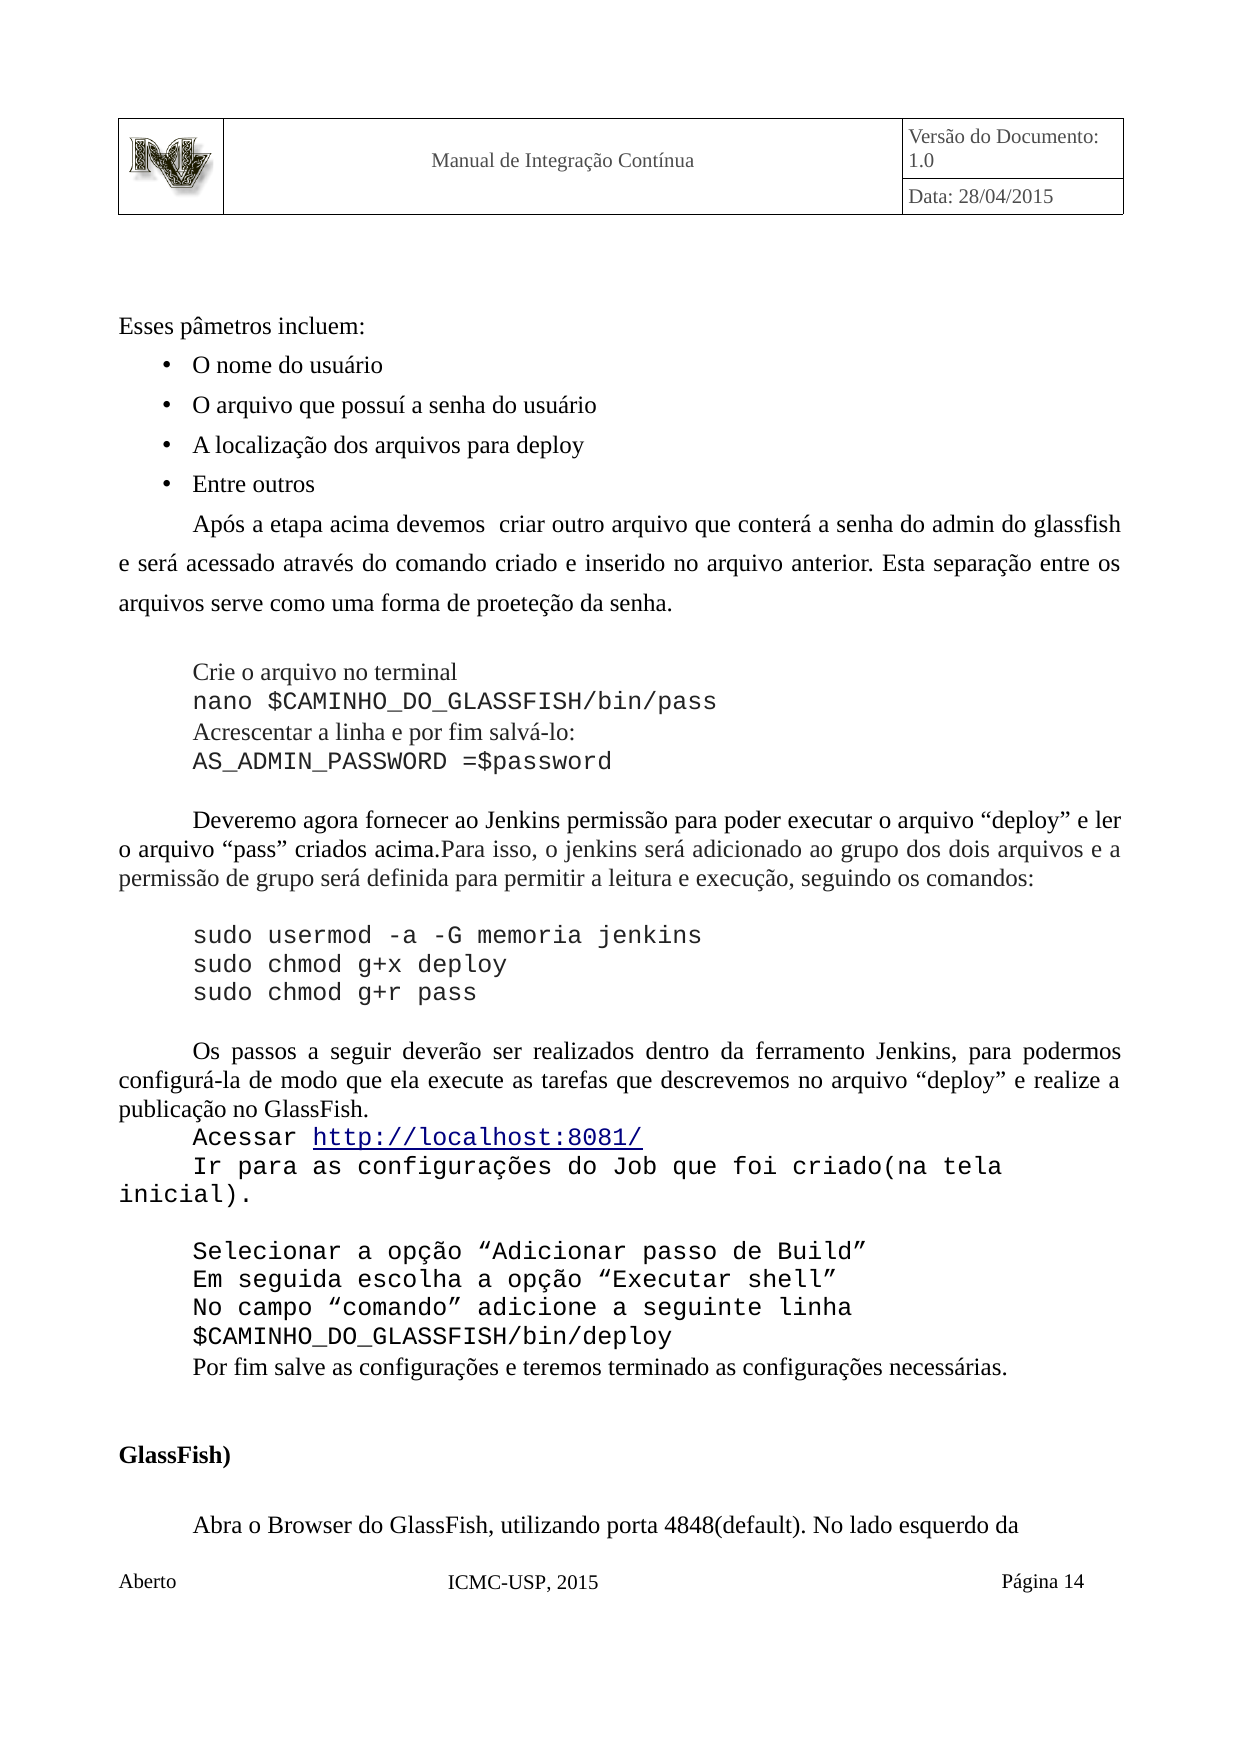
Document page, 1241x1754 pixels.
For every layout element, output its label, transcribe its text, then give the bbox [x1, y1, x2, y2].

text GlassFish) [118, 1440, 1122, 1469]
text Por fim salve as configurações e teremos terminado as configurações necessárias. [118, 1352, 1122, 1382]
text Os passos a seguir deverão ser realizados dentro da ferramento Jenkins, para podermos configurá-la de modo que ela execute as tarefas que descrevemos no arquivo “deploy” e realize a publicação no GlassFish. [118, 1036, 1122, 1122]
text Esses pâmetros incluem: [118, 311, 1122, 340]
text Acrescentar a linha e por fim salvá-lo: [118, 717, 1122, 746]
text Abra o Browser do GlassFish, utilizando porta 4848(default). No lado esquerdo da [118, 1510, 1122, 1539]
text Ir para as configurações do Job que foi criado(na tela inicial). [118, 1153, 1122, 1210]
text Crie o arquivo no terminal [118, 657, 1122, 686]
text $CAMINHO_DO_GLASSFISH/bin/deploy [118, 1323, 1122, 1352]
text No campo “comando” adicione a seguinte linha [118, 1295, 1122, 1323]
text sudo chmod g+r pass [118, 979, 1122, 1008]
text nano $CAMINHO_DO_GLASSFISH/bin/pass [118, 686, 1122, 717]
text Deveremo agora fornecer ao Jenkins permissão para poder executar o arquivo “deploy” e ler o arquivo “pass” criados acima.Para isso, o jenkins será adicionado ao grupo dos dois arquivos e a permissão de grupo será definida para permitir a leitura e execução, seguindo os comandos: [118, 777, 1122, 892]
text AS_ADMIN_PASSWORD =$password [118, 746, 1122, 777]
list O arquivo que possuí a senha do usuário [162, 390, 1122, 419]
list Entre outros [162, 469, 1122, 498]
picture [124, 125, 214, 200]
text Acessar http://localhost:8081/ [118, 1122, 1122, 1153]
list A localização dos arquivos para deploy [162, 430, 1122, 458]
text Selecionar a opção “Adicionar passo de Build” [118, 1238, 1122, 1267]
list O nome do usuário [162, 351, 1122, 379]
text Após a etapa acima devemos criar outro arquivo que conterá a senha do admin do glassfish e será acessado através do comando criado e inserido no arquivo anterior. Esta separação entre os arquivos serve como uma forma de proeteção da senha. [118, 509, 1122, 617]
text Em seguida escolha a opção “Executar shell” [118, 1267, 1122, 1295]
text sudo usermod -a -G memoria jenkins [118, 920, 1122, 951]
text sudo chmod g+x deploy [118, 951, 1122, 979]
